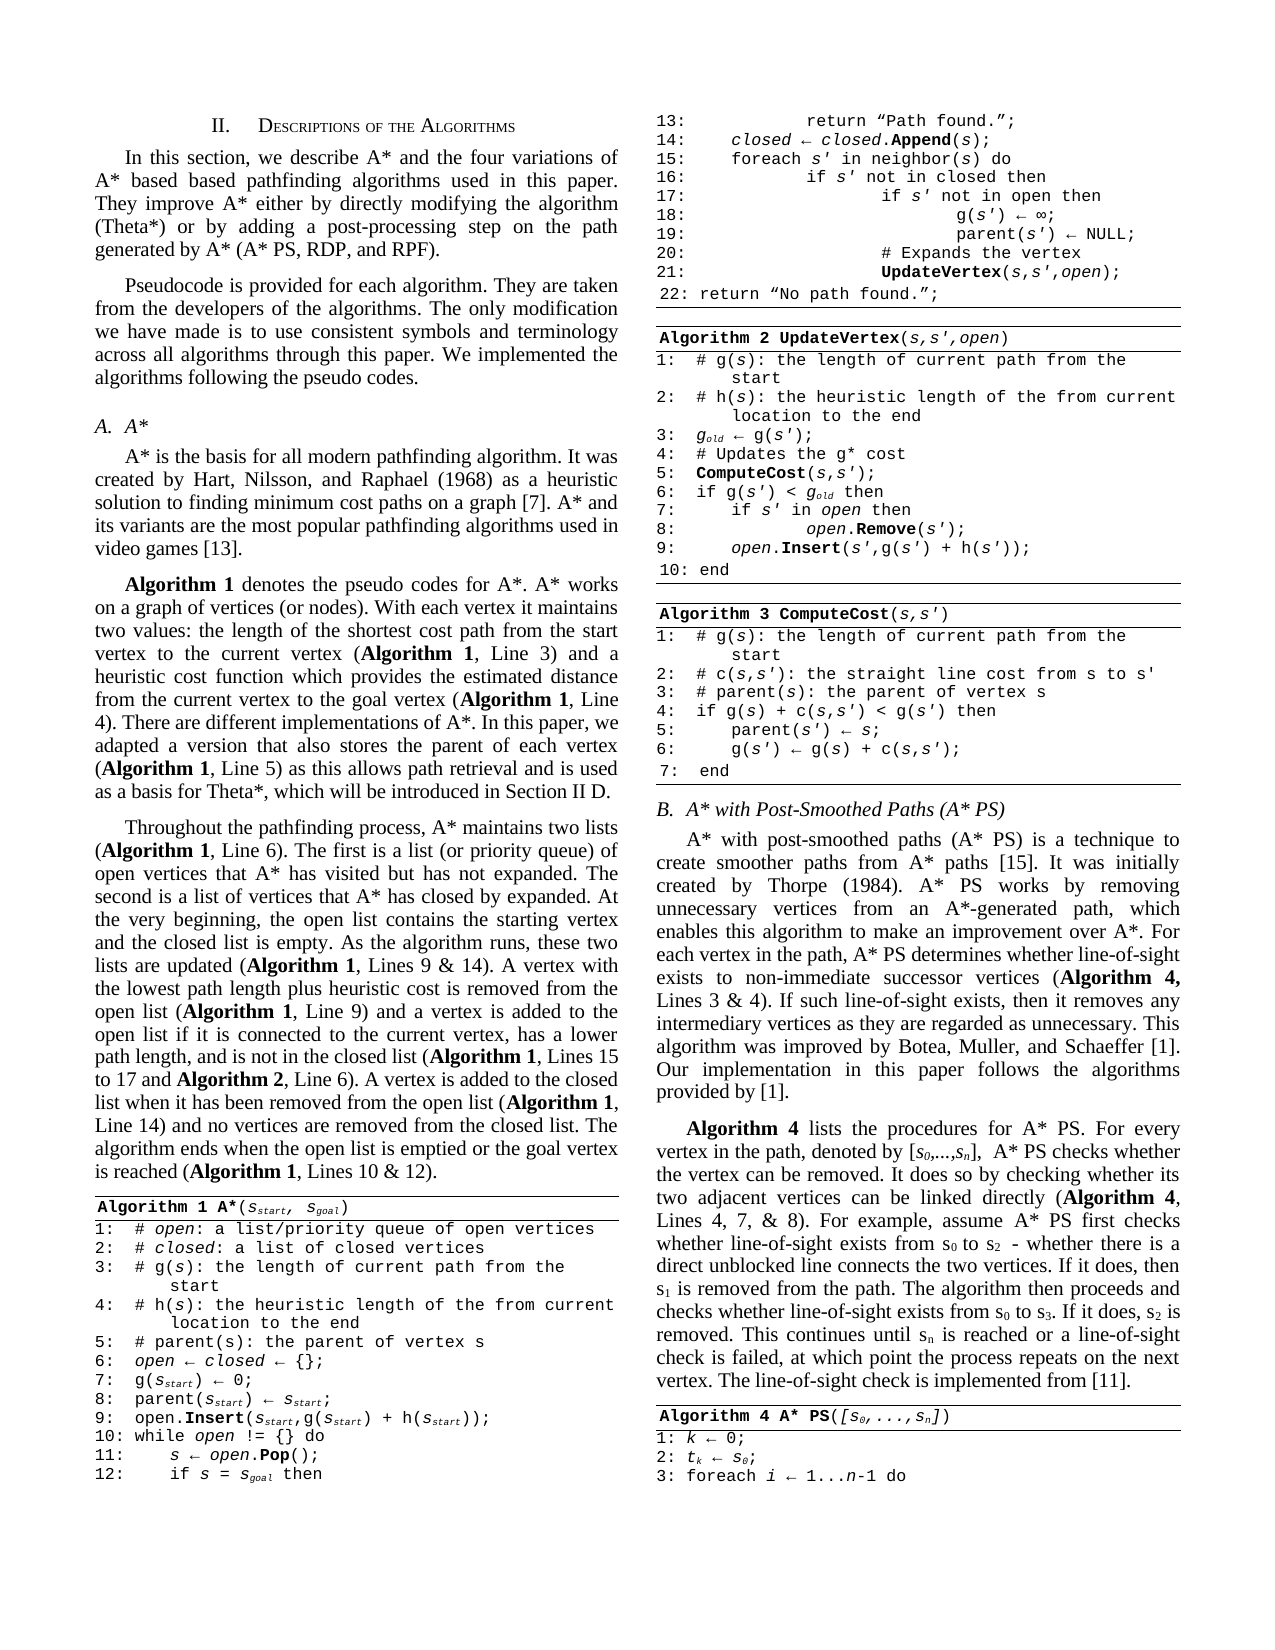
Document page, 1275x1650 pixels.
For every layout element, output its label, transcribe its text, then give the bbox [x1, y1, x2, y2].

text 4: if g(s) + c(s,s') < g(s') then [656, 703, 1181, 722]
text 20: # Expands the vertex [656, 244, 1181, 263]
text 6: if g(s') < gold then [656, 483, 1181, 502]
text 1: # g(s): the length of current path from the start [656, 628, 1181, 665]
text 22: return “No path found.”; [656, 282, 1181, 307]
text Algorithm 2 UpdateVertex(s,s',open) [656, 327, 1181, 351]
text Algorithm 1 A*(sstart, sgoal) [94, 1197, 619, 1221]
text 3: foreach i ← 1...n-1 do [656, 1467, 1181, 1486]
text 1: k ← 0; [656, 1431, 1181, 1448]
text 13: return “Path found.”; [656, 112, 1181, 131]
text 10: end [656, 558, 1181, 583]
text Algorithm 4 lists the procedures for A* PS. For every vertex in the path, denoted by [s0,...,sn], A* PS checks whether the vertex can be removed. It does so by checking whether its two adjacent vertices can be linked directly (Algorithm 4, Lines 4, 7, & 8). For example, assume A* PS first checks whether line-of-sight exists from s0 to s2 - whether there is a direct unblocked line connects the two vertices. If it does, then s1 is removed from the path. The algorithm then proceeds and checks whether line-of-sight exists from s0 to s3. If it does, s2 is removed. This continues until sn is reached or a line-of-sight check is failed, at which point the process repeats on the next vertex. The line-of-sight check is implemented from [11]. [656, 1116, 1181, 1392]
subtitle A* [94, 414, 619, 438]
text 7: g(sstart) ← 0; [94, 1371, 619, 1390]
subtitle Descriptions of the Algorithms [94, 112, 619, 137]
text 7: end [656, 759, 1181, 784]
text In this section, we describe A* and the four variations of A* based based pathfinding algorithms used in this paper. They improve A* either by directly modifying the algorithm (Theta*) or by adding a post-processing step on the path generated by A* (A* PS, RDP, and RPF). [94, 145, 619, 261]
text 11: s ← open.Pop(); [94, 1447, 619, 1466]
text 4: # Updates the g* cost [656, 445, 1181, 464]
text 9: open.Insert(s',g(s') + h(s')); [656, 540, 1181, 558]
text 21: UpdateVertex(s,s',open); [656, 263, 1181, 282]
text 2: # h(s): the heuristic length of the from current location to the end [656, 389, 1181, 427]
text 2: # c(s,s'): the straight line cost from s to s' [656, 665, 1181, 684]
text A* is the basis for all modern pathfinding algorithm. It was created by Hart, Nilsson, and Raphael (1968) as a heuristic solution to finding minimum cost paths on a graph [7]. A* and its variants are the most popular pathfinding algorithms used in video games [13]. [94, 444, 619, 560]
text 10: while open != {} do [94, 1428, 619, 1447]
text Throughout the pathfinding process, A* maintains two lists (Algorithm 1, Line 6). The first is a list (or priority queue) of open vertices that A* has visited but has not expanded. The second is a list of vertices that A* has closed by expanded. At the very beginning, the open list contains the starting vertex and the closed list is empty. As the algorithm runs, these two lists are updated (Algorithm 1, Lines 9 & 14). A vertex with the lowest path length plus heuristic cost is removed from the open list (Algorithm 1, Line 9) and a vertex is added to the open list if it is connected to the current vertex, has a lower path length, and is not in the closed list (Algorithm 1, Lines 15 to 17 and Algorithm 2, Line 6). A vertex is added to the closed list when it has been removed from the open list (Algorithm 1, Line 14) and no vertices are removed from the closed list. The algorithm ends when the open list is emptied or the goal vertex is reached (Algorithm 1, Lines 10 & 12). [94, 815, 619, 1183]
text 5: parent(s') ← s; [656, 722, 1181, 741]
text Algorithm 4 A* PS([s0,...,sn]) [656, 1406, 1181, 1430]
text 3: gold ← g(s'); [656, 427, 1181, 445]
text 6: open ← closed ← {}; [94, 1353, 619, 1371]
text 14: closed ← closed.Append(s); [656, 131, 1181, 150]
text 8: parent(sstart) ← sstart; [94, 1390, 619, 1409]
text 3: # parent(s): the parent of vertex s [656, 684, 1181, 703]
text 19: parent(s') ← NULL; [656, 226, 1181, 244]
text A* with post-smoothed paths (A* PS) is a technique to create smoother paths from A* paths [15]. It was initially created by Thorpe (1984). A* PS works by removing unnecessary vertices from an A*-generated path, which enables this algorithm to make an improvement over A*. For each vertex in the path, A* PS determines whether line-of-sight exists to non-immediate successor vertices (Algorithm 4, Lines 3 & 4). If such line-of-sight exists, then it removes any intermediary vertices as they are regarded as unnecessary. This algorithm was improved by Botea, Muller, and Schaeffer [1]. Our implementation in this paper follows the algorithms provided by [1]. [656, 827, 1181, 1103]
text 6: g(s') ← g(s) + c(s,s'); [656, 741, 1181, 759]
text 5: # parent(s): the parent of vertex s [94, 1334, 619, 1353]
text 9: open.Insert(sstart,g(sstart) + h(sstart)); [94, 1409, 619, 1428]
text 15: foreach s' in neighbor(s) do [656, 150, 1181, 169]
text Algorithm 1 denotes the pseudo codes for A*. A* works on a graph of vertices (or nodes). With each vertex it maintains two values: the length of the shortest cost path from the start vertex to the current vertex (Algorithm 1, Line 3) and a heuristic cost function which provides the estimated distance from the current vertex to the goal vertex (Algorithm 1, Line 4). There are different implementations of A*. In this paper, we adapted a version that also stores the parent of each vertex (Algorithm 1, Line 5) as this allows path retrieval and is used as a basis for Theta*, which will be introduced in Section II D. [94, 572, 619, 803]
text 17: if s' not in open then [656, 188, 1181, 207]
text 1: # open: a list/priority queue of open vertices [94, 1221, 619, 1239]
text 7: if s' in open then [656, 502, 1181, 521]
text 1: # g(s): the length of current path from the start [656, 352, 1181, 389]
text 8: open.Remove(s'); [656, 521, 1181, 540]
text 2: # closed: a list of closed vertices [94, 1239, 619, 1258]
text 2: tk ← s0; [656, 1448, 1181, 1467]
text 18: g(s') ← ∞; [656, 207, 1181, 226]
text 3: # g(s): the length of current path from the start [94, 1258, 619, 1296]
text Algorithm 3 ComputeCost(s,s') [656, 604, 1181, 627]
text 12: if s = sgoal then [94, 1466, 619, 1484]
text 5: ComputeCost(s,s'); [656, 464, 1181, 483]
text Pseudocode is provided for each algorithm. They are taken from the developers of the algorithms. The only modification we have made is to use consistent symbols and terminology across all algorithms through this paper. We implemented the algorithms following the pseudo codes. [94, 273, 619, 389]
subtitle A* with Post-Smoothed Paths (A* PS) [656, 797, 1181, 821]
text 16: if s' not in closed then [656, 169, 1181, 188]
text 4: # h(s): the heuristic length of the from current location to the end [94, 1296, 619, 1334]
